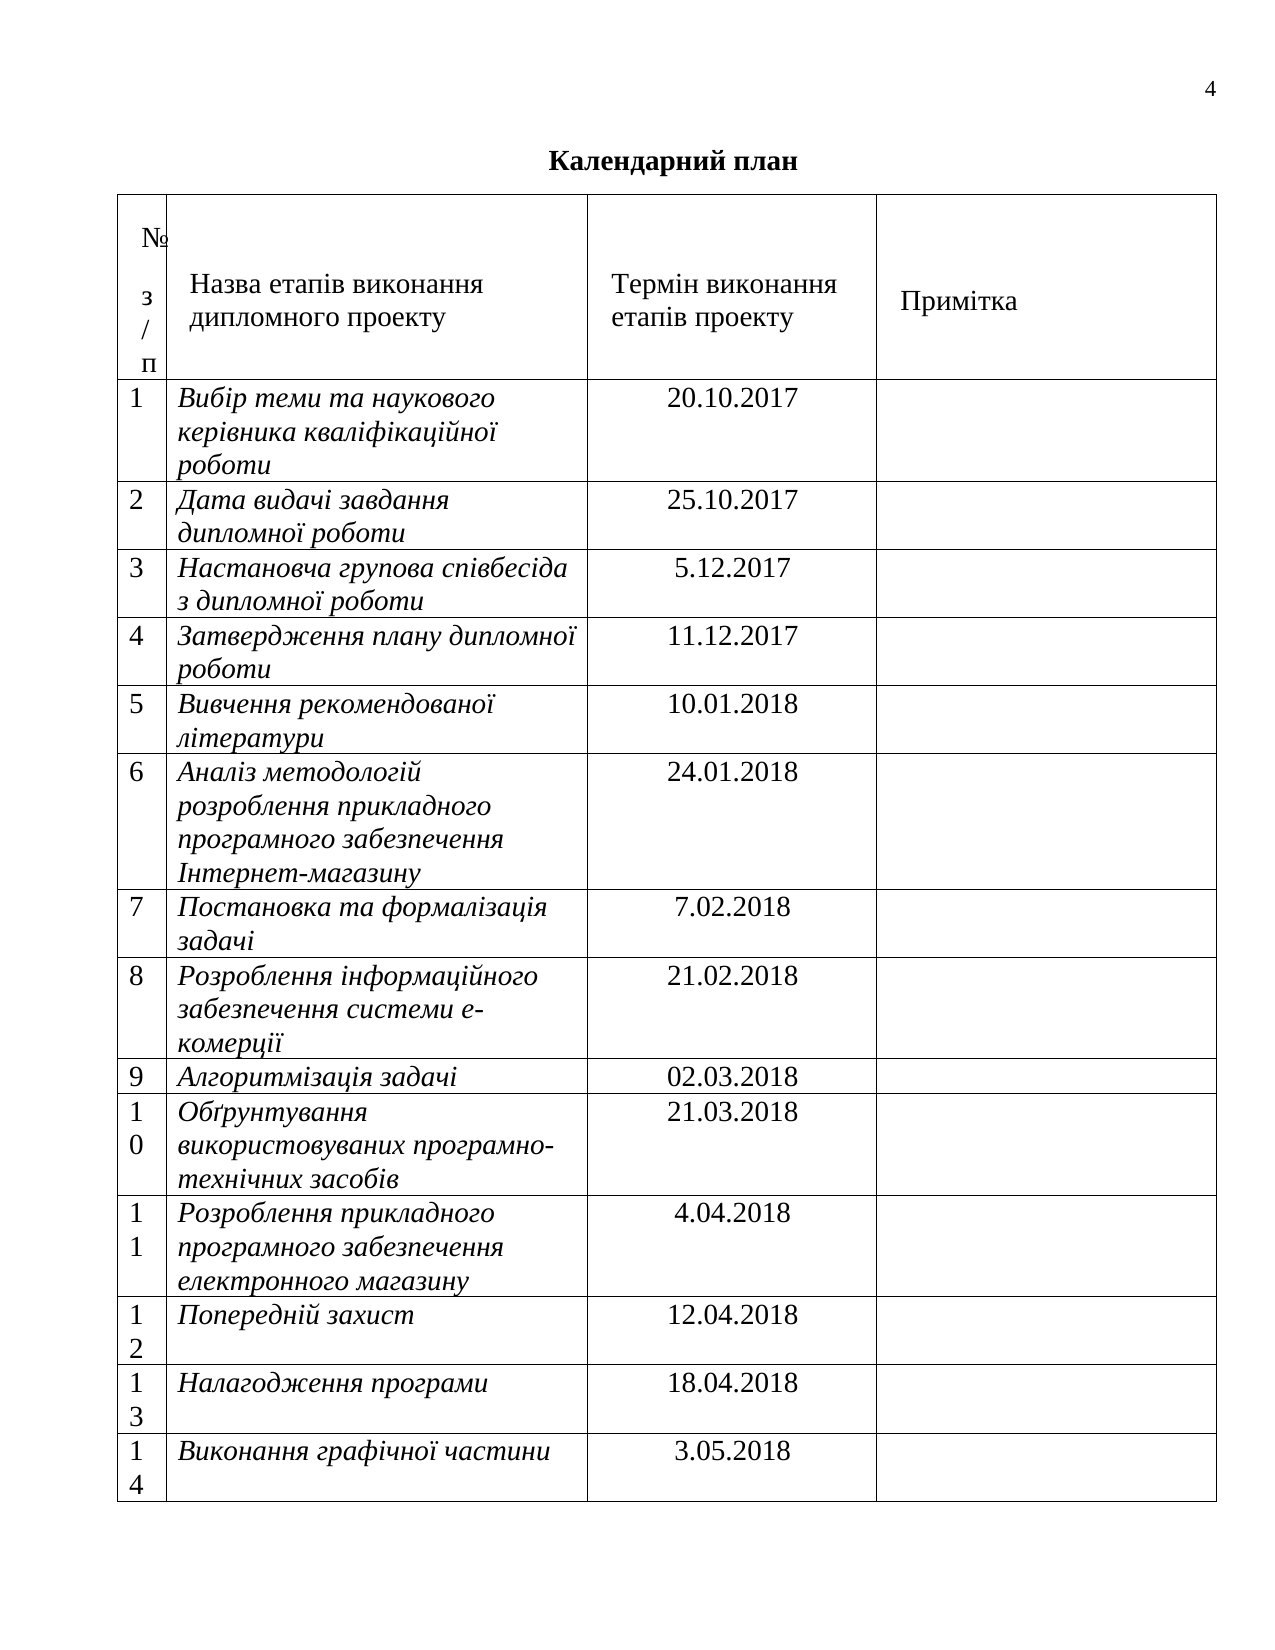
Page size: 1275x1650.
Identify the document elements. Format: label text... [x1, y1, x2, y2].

table_cell Вибір теми та наукового керівника кваліфікаційної роботи [167, 380, 587, 481]
table_cell 10.01.2018 [588, 686, 876, 753]
table_cell 6 [118, 754, 166, 888]
table_cell 5 [118, 686, 166, 753]
table_cell 1 [118, 380, 166, 481]
table_cell Обґрунтування використовуваних програмно-технічних засобів [167, 1094, 587, 1194]
table_header Термін виконання етапів проекту [588, 195, 876, 379]
table_cell [877, 550, 1216, 617]
table_cell [877, 380, 1216, 481]
table_cell Виконання графічної частини [167, 1434, 587, 1501]
table_cell 25.10.2017 [588, 482, 876, 549]
table_cell 24.01.2018 [588, 754, 876, 888]
table_cell 13 [118, 1365, 166, 1432]
table_header Назва етапів виконання дипломного проекту [167, 195, 587, 379]
table_cell 3 [118, 550, 166, 617]
table_cell [877, 1434, 1216, 1501]
table_cell [877, 1365, 1216, 1432]
table_cell 7 [118, 890, 166, 957]
table_cell [877, 754, 1216, 888]
table_cell 12.04.2018 [588, 1297, 876, 1364]
table_header № з/п [118, 195, 166, 379]
table_cell 9 [118, 1059, 166, 1093]
table_cell 2 [118, 482, 166, 549]
table_cell [877, 1297, 1216, 1364]
table_cell Розроблення інформаційного забезпечення системи е-комерції [167, 958, 587, 1058]
table_cell 4.04.2018 [588, 1196, 876, 1296]
table_cell 7.02.2018 [588, 890, 876, 957]
table_cell Розроблення прикладного програмного забезпечення електронного магазину [167, 1196, 587, 1296]
table_cell 20.10.2017 [588, 380, 876, 481]
table_cell [877, 618, 1216, 685]
table_cell 10 [118, 1094, 166, 1194]
table_cell 12 [118, 1297, 166, 1364]
table_cell 11 [118, 1196, 166, 1296]
table_cell 21.02.2018 [588, 958, 876, 1058]
table_cell [877, 958, 1216, 1058]
table_header Примітка [877, 195, 1216, 379]
table_cell [877, 482, 1216, 549]
table_cell [877, 1059, 1216, 1093]
table_cell Дата видачі завдання дипломної роботи [167, 482, 587, 549]
table_cell 18.04.2018 [588, 1365, 876, 1432]
table_cell [877, 1196, 1216, 1296]
table_cell Вивчення рекомендованої літератури [167, 686, 587, 753]
table_cell 5.12.2017 [588, 550, 876, 617]
table_cell 21.03.2018 [588, 1094, 876, 1194]
table_cell 8 [118, 958, 166, 1058]
text Календарний план [130, 143, 1216, 177]
table_cell Затвердження плану дипломної роботи [167, 618, 587, 685]
table_cell 4 [118, 618, 166, 685]
table_cell Аналіз методологій розроблення прикладного програмного забезпечення Інтернет-магазину [167, 754, 587, 888]
table_cell [877, 686, 1216, 753]
table_cell 02.03.2018 [588, 1059, 876, 1093]
table_cell Постановка та формалізація задачі [167, 890, 587, 957]
table_cell Алгоритмізація задачі [167, 1059, 587, 1093]
table_cell Попередній захист [167, 1297, 587, 1364]
table_cell 11.12.2017 [588, 618, 876, 685]
table_cell 3.05.2018 [588, 1434, 876, 1501]
table_cell Налагодження програми [167, 1365, 587, 1432]
table_cell 14 [118, 1434, 166, 1501]
table_cell [877, 890, 1216, 957]
table_cell Настановча групова співбесіда з дипломної роботи [167, 550, 587, 617]
table_cell [877, 1094, 1216, 1194]
